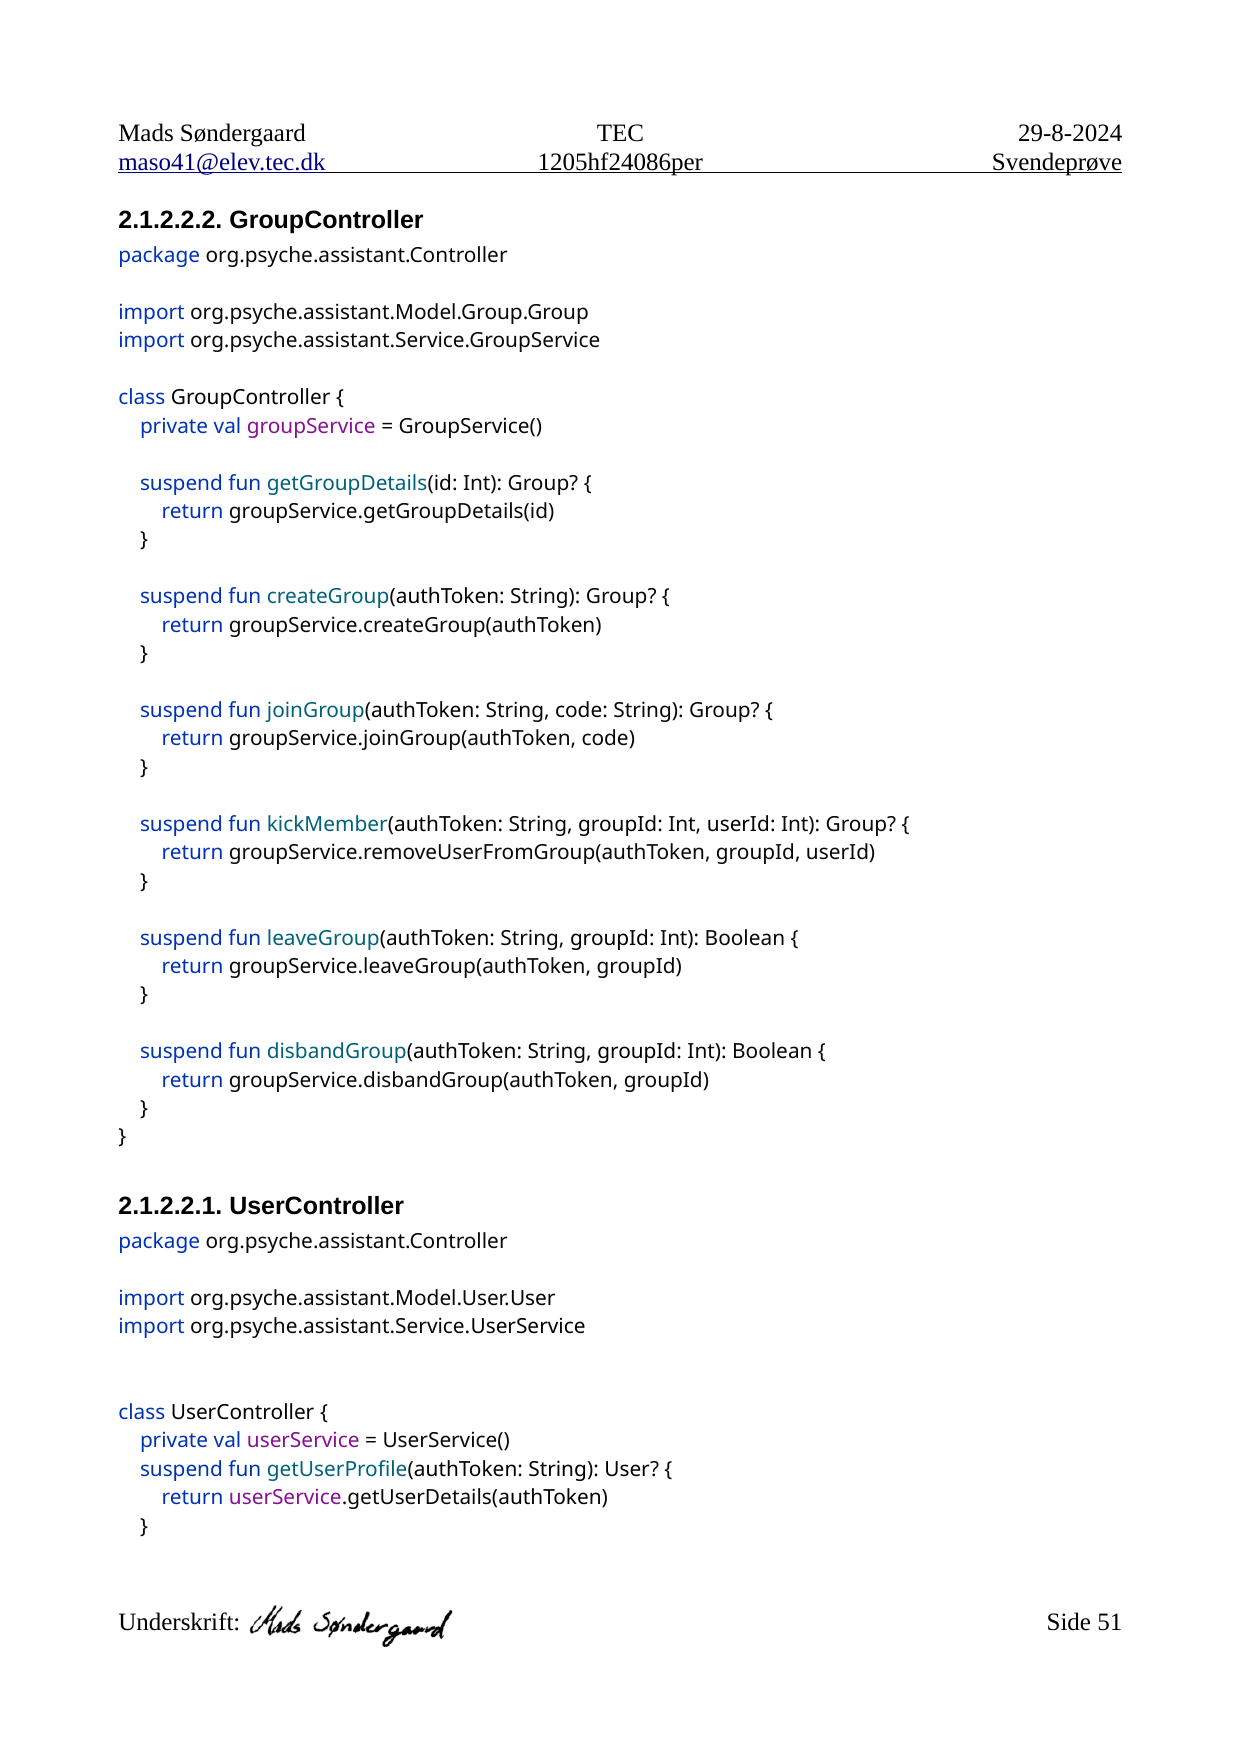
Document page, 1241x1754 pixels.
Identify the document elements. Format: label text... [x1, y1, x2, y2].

subtitle 2.1.2.2.1. UserController [118, 1191, 1122, 1220]
text package org.psyche.assistant.Controller import org.psyche.assistant.Model.Group.Group import org.psyche.assistant.Service.GroupService class GroupController { private val groupService = GroupService() suspend fun getGroupDetails(id: Int): Group? { return groupService.getGroupDetails(id) } suspend fun createGroup(authToken: String): Group? { return groupService.createGroup(authToken) } suspend fun joinGroup(authToken: String, code: String): Group? { return groupService.joinGroup(authToken, code) } suspend fun kickMember(authToken: String, groupId: Int, userId: Int): Group? { return groupService.removeUserFromGroup(authToken, groupId, userId) } suspend fun leaveGroup(authToken: String, groupId: Int): Boolean { return groupService.leaveGroup(authToken, groupId) } suspend fun disbandGroup(authToken: String, groupId: Int): Boolean { return groupService.disbandGroup(authToken, groupId) } } [118, 240, 1122, 1150]
picture [244, 1600, 458, 1647]
subtitle 2.1.2.2.2. GroupController [118, 205, 1122, 234]
text package org.psyche.assistant.Controller import org.psyche.assistant.Model.User.User import org.psyche.assistant.Service.UserService class UserController { private val userService = UserService() suspend fun getUserProfile(authToken: String): User? { return userService.getUserDetails(authToken) } [118, 1226, 1122, 1568]
